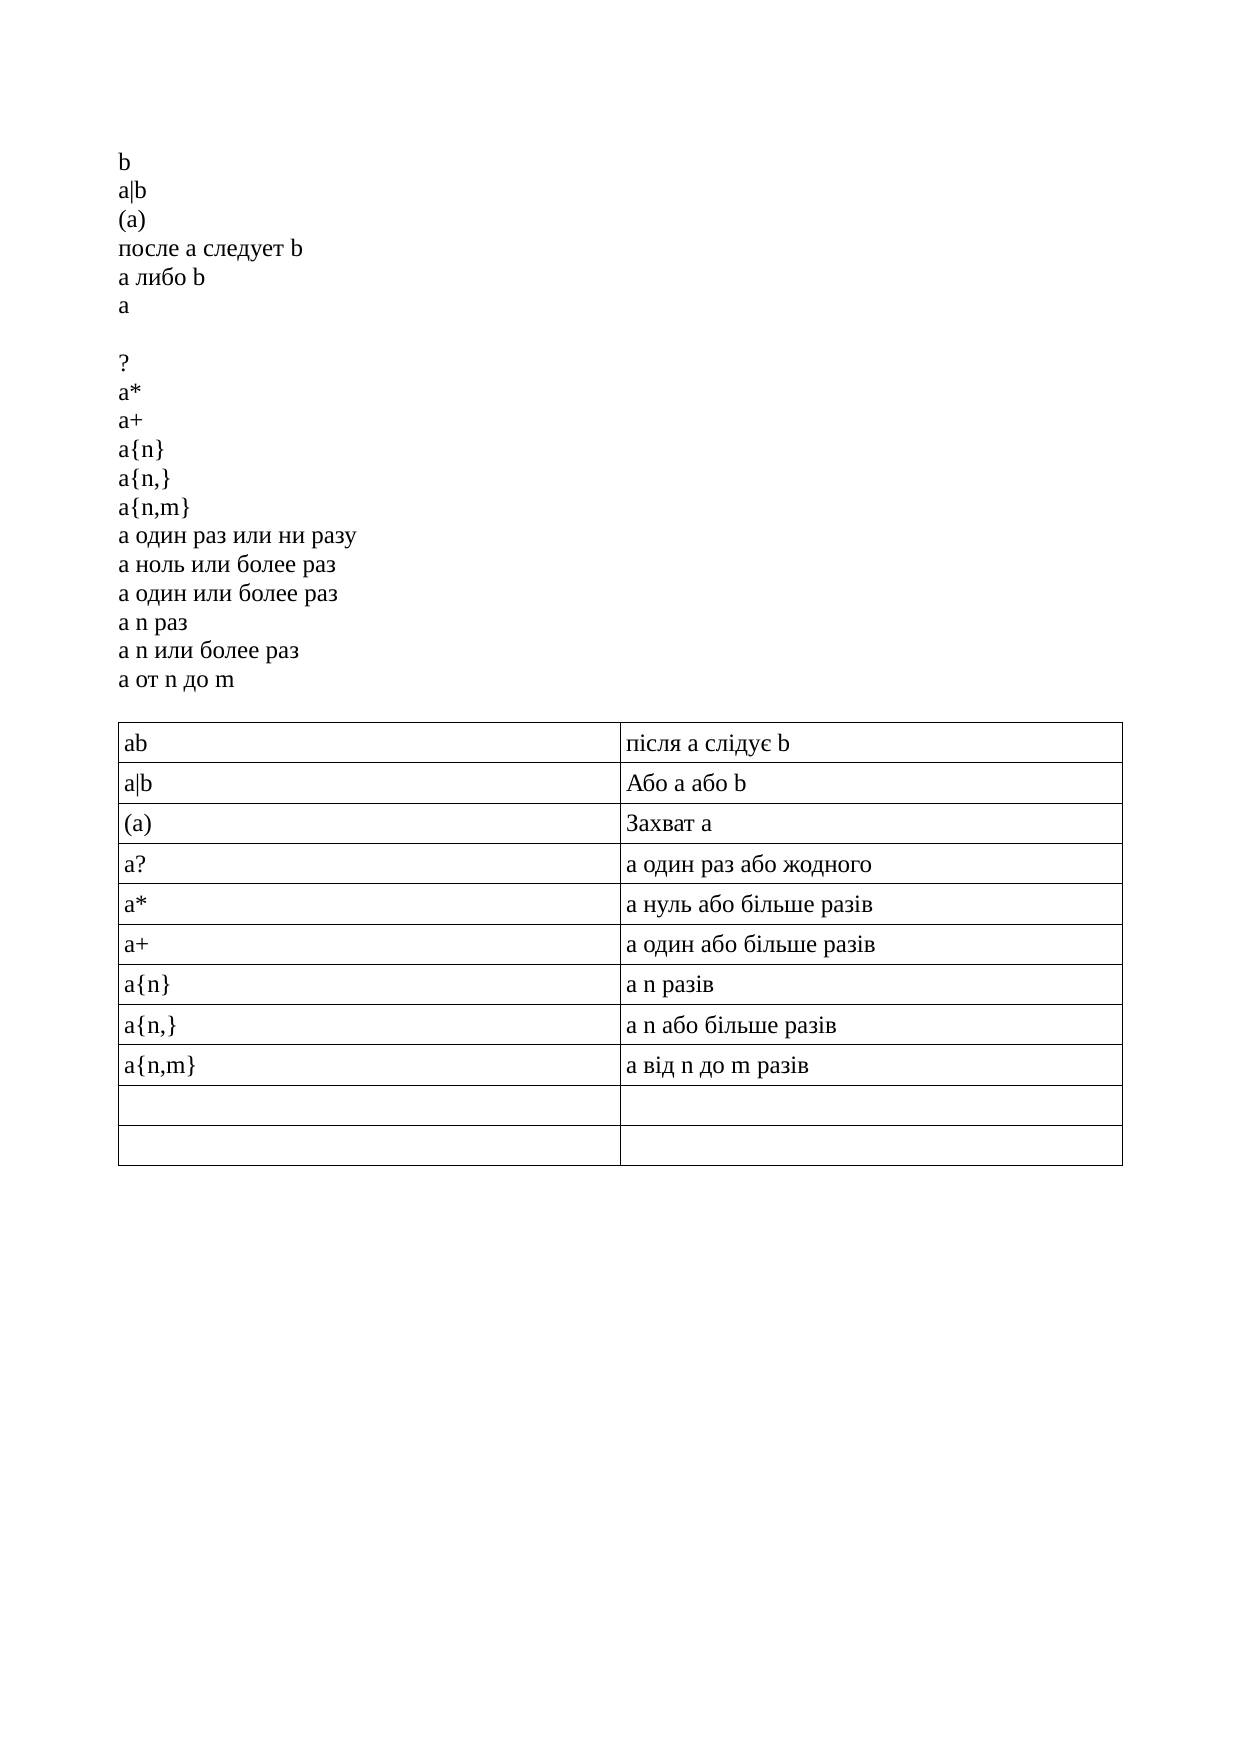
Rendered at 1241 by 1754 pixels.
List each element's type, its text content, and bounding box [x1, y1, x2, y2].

text a n или более раз [118, 636, 1122, 664]
text a один или более раз [118, 578, 1122, 607]
table_cell [621, 1126, 1122, 1165]
table_cell a нуль або більше разів [621, 884, 1122, 923]
text (a) [118, 204, 1122, 233]
text a* [118, 377, 1122, 406]
table_cell a n разів [621, 965, 1122, 1004]
table_header ab [119, 723, 620, 762]
text после a следует b [118, 233, 1122, 262]
table_cell Захват а [621, 804, 1122, 843]
table_cell a+ [119, 925, 620, 964]
table_cell a{n,} [119, 1005, 620, 1044]
table_cell a|b [119, 763, 620, 802]
table_cell a від n до m разів [621, 1045, 1122, 1085]
table_cell (a) [119, 804, 620, 843]
text a{n,} [118, 463, 1122, 492]
table_cell a{n} [119, 965, 620, 1004]
table_cell [119, 1086, 620, 1125]
text a либо b [118, 262, 1122, 291]
text a|b [118, 176, 1122, 204]
table_cell a{n,m} [119, 1045, 620, 1085]
text a+ [118, 406, 1122, 434]
table_header після a слідує b [621, 723, 1122, 762]
table_cell a один раз або жодного [621, 844, 1122, 883]
text a{n,m} [118, 492, 1122, 521]
text ? [118, 348, 1122, 377]
table_cell [119, 1126, 620, 1165]
table_cell Або a або b [621, 763, 1122, 802]
text а [118, 291, 1122, 319]
table_cell a* [119, 884, 620, 923]
text a n раз [118, 607, 1122, 636]
text a{n} [118, 434, 1122, 463]
table_cell a n або більше разів [621, 1005, 1122, 1044]
table_cell a один або більше разів [621, 925, 1122, 964]
text a от n до m [118, 664, 1122, 693]
text a один раз или ни разу [118, 521, 1122, 549]
table_cell [621, 1086, 1122, 1125]
text b [118, 147, 1122, 176]
table_cell а? [119, 844, 620, 883]
text a ноль или более раз [118, 549, 1122, 578]
